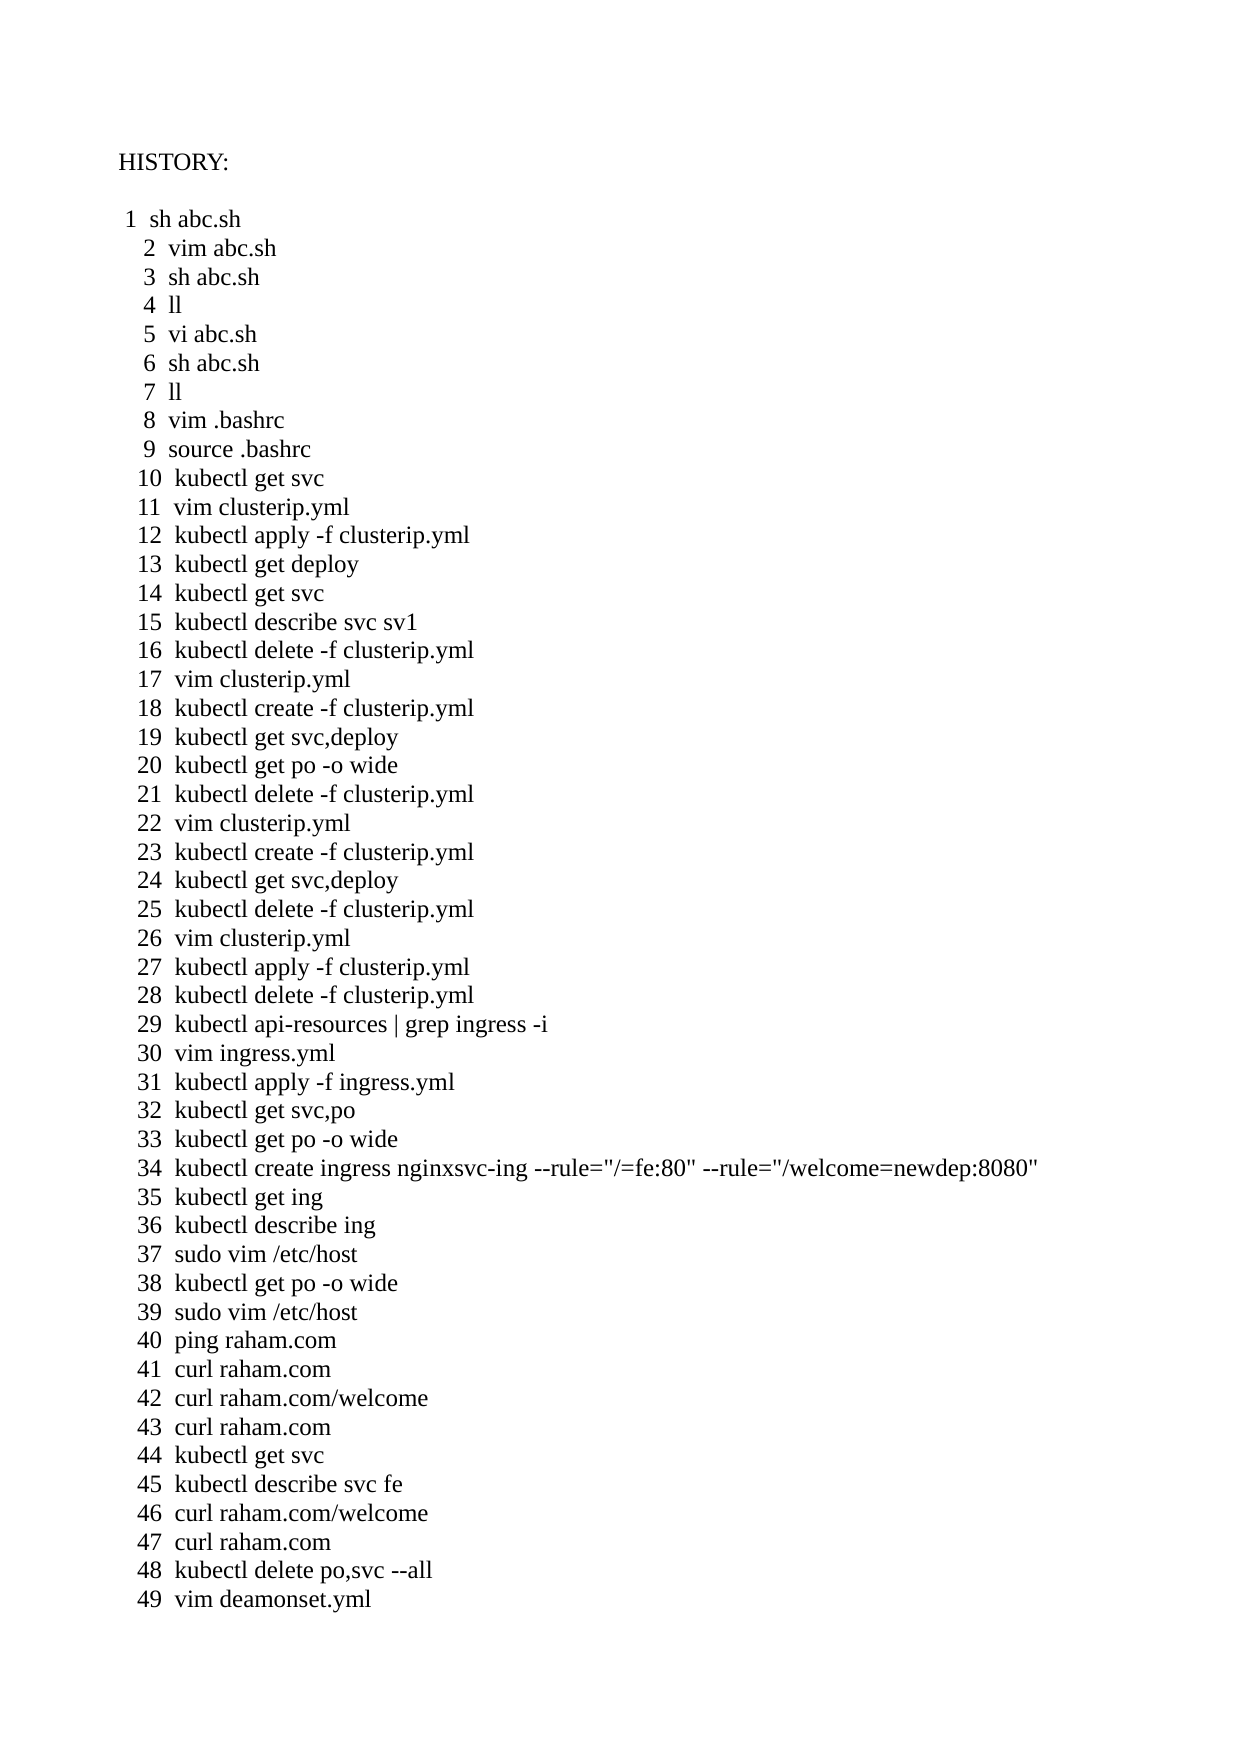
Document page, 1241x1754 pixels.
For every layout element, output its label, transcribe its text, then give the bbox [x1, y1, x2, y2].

text 43 curl raham.com [118, 1412, 1122, 1441]
text 8 vim .bashrc [118, 406, 1122, 434]
text 9 source .bashrc [118, 434, 1122, 463]
text 44 kubectl get svc [118, 1441, 1122, 1469]
text 48 kubectl delete po,svc --all [118, 1556, 1122, 1584]
text 20 kubectl get po -o wide [118, 751, 1122, 779]
text HISTORY: [118, 147, 1122, 176]
text 2 vim abc.sh [118, 233, 1122, 262]
text 38 kubectl get po -o wide [118, 1268, 1122, 1297]
text 11 vim clusterip.yml [118, 492, 1122, 521]
text 22 vim clusterip.yml [118, 808, 1122, 837]
text 19 kubectl get svc,deploy [118, 722, 1122, 751]
text 14 kubectl get svc [118, 578, 1122, 607]
text 39 sudo vim /etc/host [118, 1297, 1122, 1326]
text 13 kubectl get deploy [118, 549, 1122, 578]
text 6 sh abc.sh [118, 348, 1122, 377]
text 28 kubectl delete -f clusterip.yml [118, 981, 1122, 1009]
text 1 sh abc.sh [118, 204, 1122, 233]
text 15 kubectl describe svc sv1 [118, 607, 1122, 636]
text 37 sudo vim /etc/host [118, 1239, 1122, 1268]
text 33 kubectl get po -o wide [118, 1124, 1122, 1153]
text 30 vim ingress.yml [118, 1038, 1122, 1067]
text 42 curl raham.com/welcome [118, 1383, 1122, 1412]
text 26 vim clusterip.yml [118, 923, 1122, 952]
text 46 curl raham.com/welcome [118, 1498, 1122, 1527]
text 47 curl raham.com [118, 1527, 1122, 1556]
text 17 vim clusterip.yml [118, 664, 1122, 693]
text 12 kubectl apply -f clusterip.yml [118, 521, 1122, 549]
text 36 kubectl describe ing [118, 1211, 1122, 1239]
text 34 kubectl create ingress nginxsvc-ing --rule="/=fe:80" --rule="/welcome=newdep:8080" [118, 1153, 1122, 1182]
text 27 kubectl apply -f clusterip.yml [118, 952, 1122, 981]
text 32 kubectl get svc,po [118, 1096, 1122, 1124]
text 18 kubectl create -f clusterip.yml [118, 693, 1122, 722]
text 10 kubectl get svc [118, 463, 1122, 492]
text 5 vi abc.sh [118, 319, 1122, 348]
text 3 sh abc.sh [118, 262, 1122, 291]
text 35 kubectl get ing [118, 1182, 1122, 1211]
text 31 kubectl apply -f ingress.yml [118, 1067, 1122, 1096]
text 41 curl raham.com [118, 1354, 1122, 1383]
text 40 ping raham.com [118, 1326, 1122, 1354]
text 25 kubectl delete -f clusterip.yml [118, 894, 1122, 923]
text 23 kubectl create -f clusterip.yml [118, 837, 1122, 866]
text 21 kubectl delete -f clusterip.yml [118, 779, 1122, 808]
text 7 ll [118, 377, 1122, 406]
text 4 ll [118, 291, 1122, 319]
text 45 kubectl describe svc fe [118, 1469, 1122, 1498]
text 16 kubectl delete -f clusterip.yml [118, 636, 1122, 664]
text 29 kubectl api-resources | grep ingress -i [118, 1009, 1122, 1038]
text 49 vim deamonset.yml [118, 1584, 1122, 1613]
text 24 kubectl get svc,deploy [118, 866, 1122, 894]
